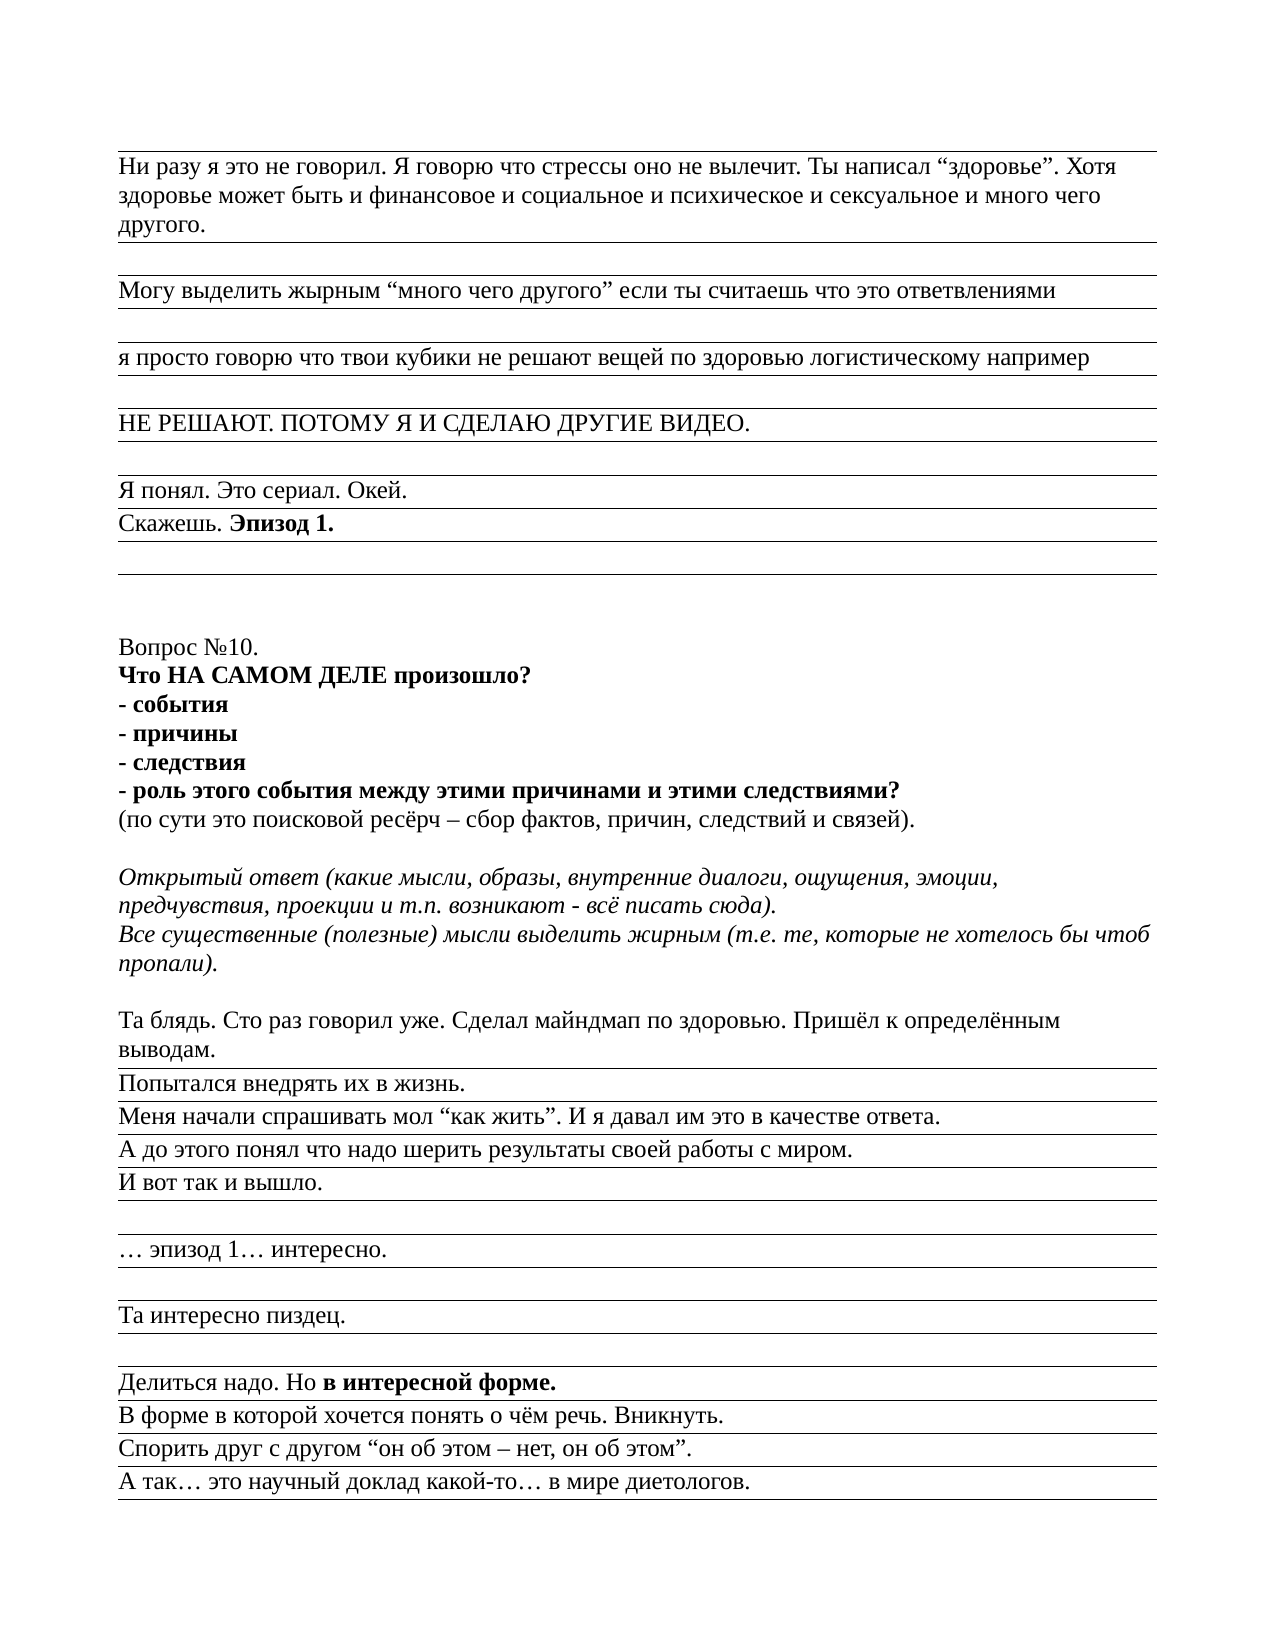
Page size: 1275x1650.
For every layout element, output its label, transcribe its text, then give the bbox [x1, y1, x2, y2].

text Попытался внедрять их в жизнь. [118, 1069, 1157, 1101]
text Спорить друг с другом “он об этом – нет, он об этом”. [118, 1434, 1157, 1466]
text - роль этого события между этими причинами и этими следствиями? [118, 776, 1157, 804]
text - причины [118, 718, 1157, 747]
text Та интересно пиздец. [118, 1301, 1157, 1333]
text Что НА САМОМ ДЕЛЕ произошло? [118, 661, 1157, 689]
text Вопрос №10. [118, 632, 1157, 661]
text … эпизод 1… интересно. [118, 1235, 1157, 1267]
text НЕ РЕШАЮТ. ПОТОМУ Я И СДЕЛАЮ ДРУГИЕ ВИДЕО. [118, 409, 1157, 441]
text Ни разу я это не говорил. Я говорю что стрессы оно не вылечит. Ты написал “здоровье”. Хотя здоровье может быть и финансовое и социальное и психическое и сексуальное и много чего другого. [118, 152, 1157, 242]
text А так… это научный доклад какой-то… в мире диетологов. [118, 1467, 1157, 1499]
text Открытый ответ (какие мысли, образы, внутренние диалоги, ощущения, эмоции, предчувствия, проекции и т.п. возникают - всё писать сюда). [118, 862, 1157, 919]
text (по сути это поисковой ресёрч – сбор фактов, причин, следствий и связей). [118, 804, 1157, 833]
text Я понял. Это сериал. Окей. [118, 476, 1157, 508]
text И вот так и вышло. [118, 1168, 1157, 1200]
text я просто говорю что твои кубики не решают вещей по здоровью логистическому например [118, 343, 1157, 375]
text - события [118, 689, 1157, 718]
text Все существенные (полезные) мысли выделить жирным (т.е. те, которые не хотелось бы чтоб пропали). [118, 919, 1157, 977]
text Та блядь. Сто раз говорил уже. Сделал майндмап по здоровью. Пришёл к определённым выводам. [118, 1006, 1157, 1068]
text Меня начали спрашивать мол “как жить”. И я давал им это в качестве ответа. [118, 1102, 1157, 1134]
text - следствия [118, 747, 1157, 776]
text Могу выделить жырным “много чего другого” если ты считаешь что это ответвлениями [118, 276, 1157, 308]
text В форме в которой хочется понять о чём речь. Вникнуть. [118, 1401, 1157, 1433]
text Скажешь. Эпизод 1. [118, 509, 1157, 541]
text Делиться надо. Но в интересной форме. [118, 1367, 1157, 1400]
text А до этого понял что надо шерить результаты своей работы с миром. [118, 1135, 1157, 1167]
